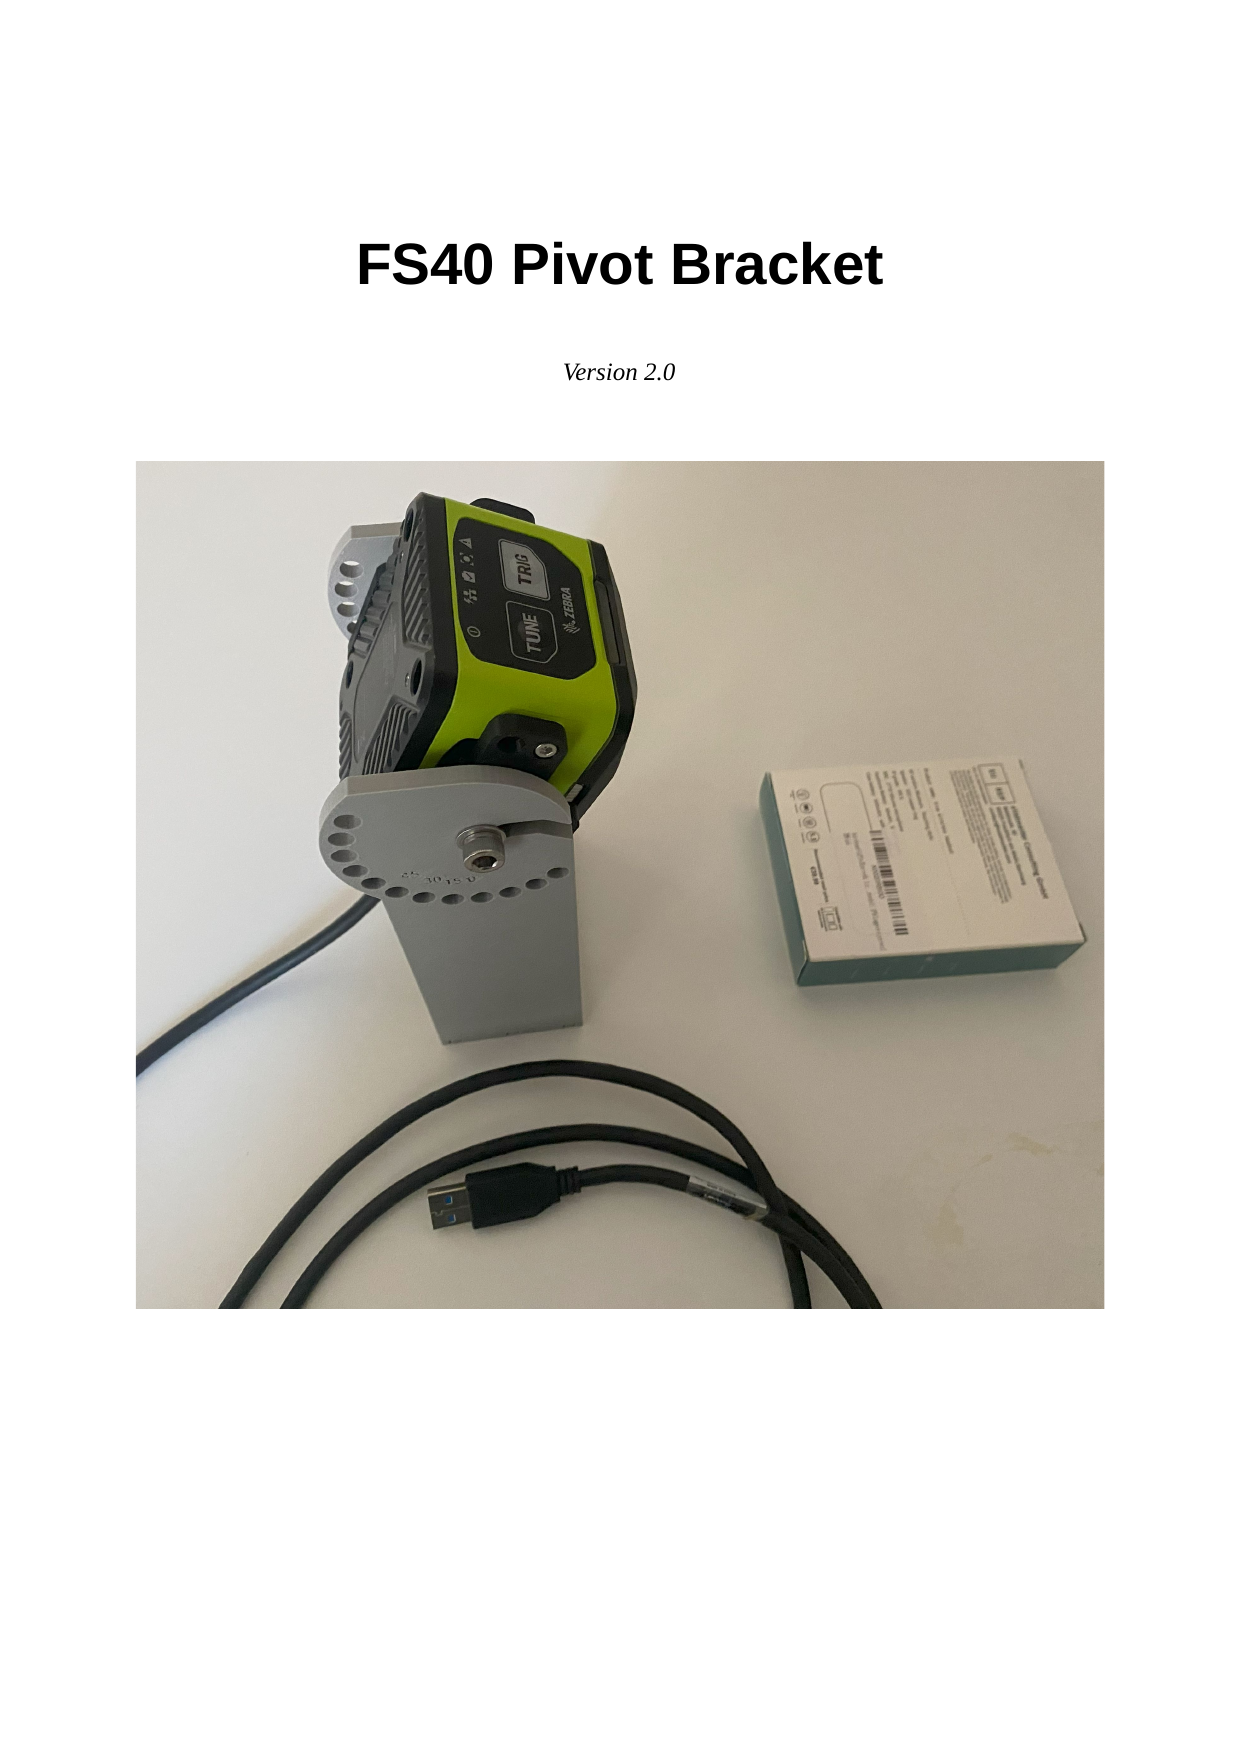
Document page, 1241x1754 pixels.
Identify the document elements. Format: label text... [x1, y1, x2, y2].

text Version 2.0 [118, 357, 1122, 385]
picture [188, 461, 839, 1309]
title FS40 Pivot Bracket [118, 229, 1122, 296]
